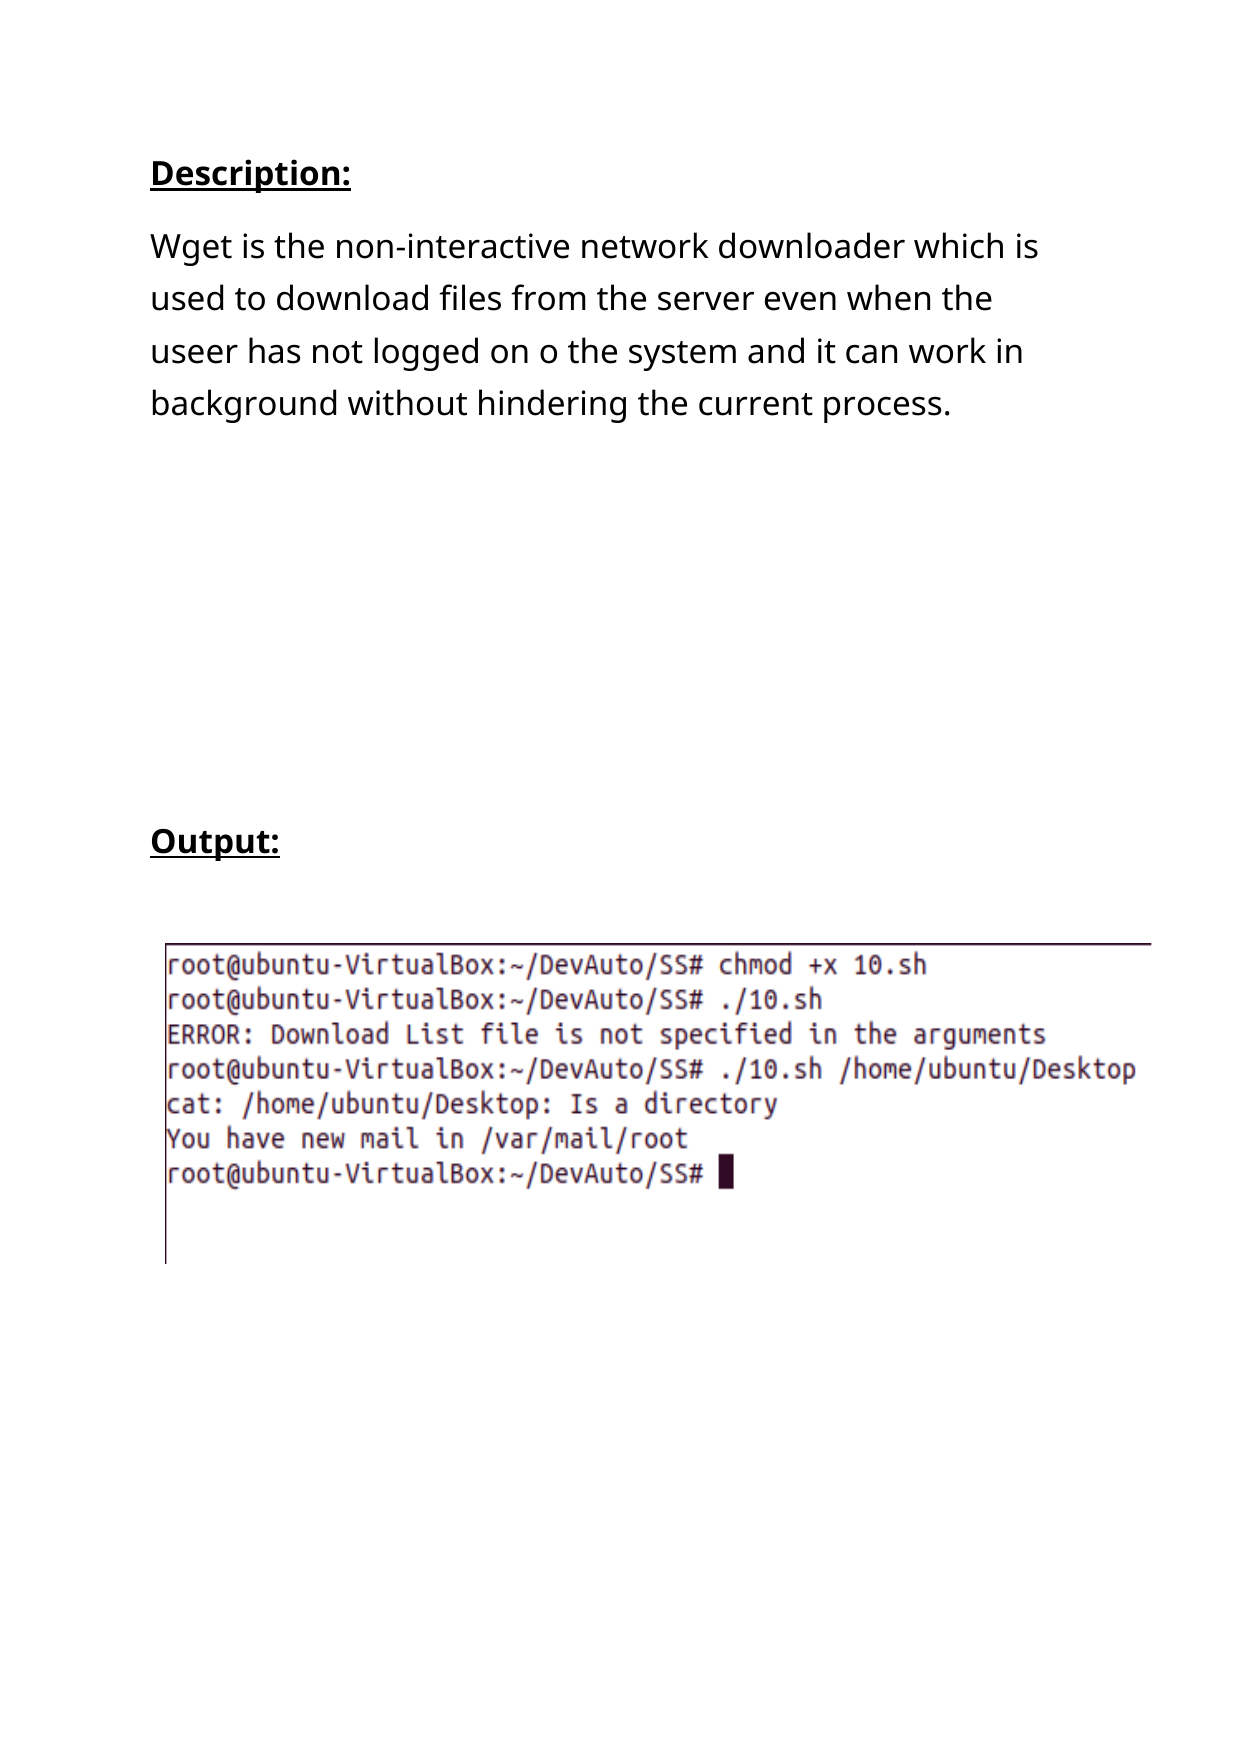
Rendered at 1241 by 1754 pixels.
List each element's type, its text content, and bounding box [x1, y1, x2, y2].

text Description: [150, 150, 1090, 195]
text Output: [150, 818, 1090, 863]
text Wget is the non-interactive network downloader which is used to download files from the server even when the useer has not logged on o the system and it can work in background without hindering the current process. [150, 223, 1090, 425]
